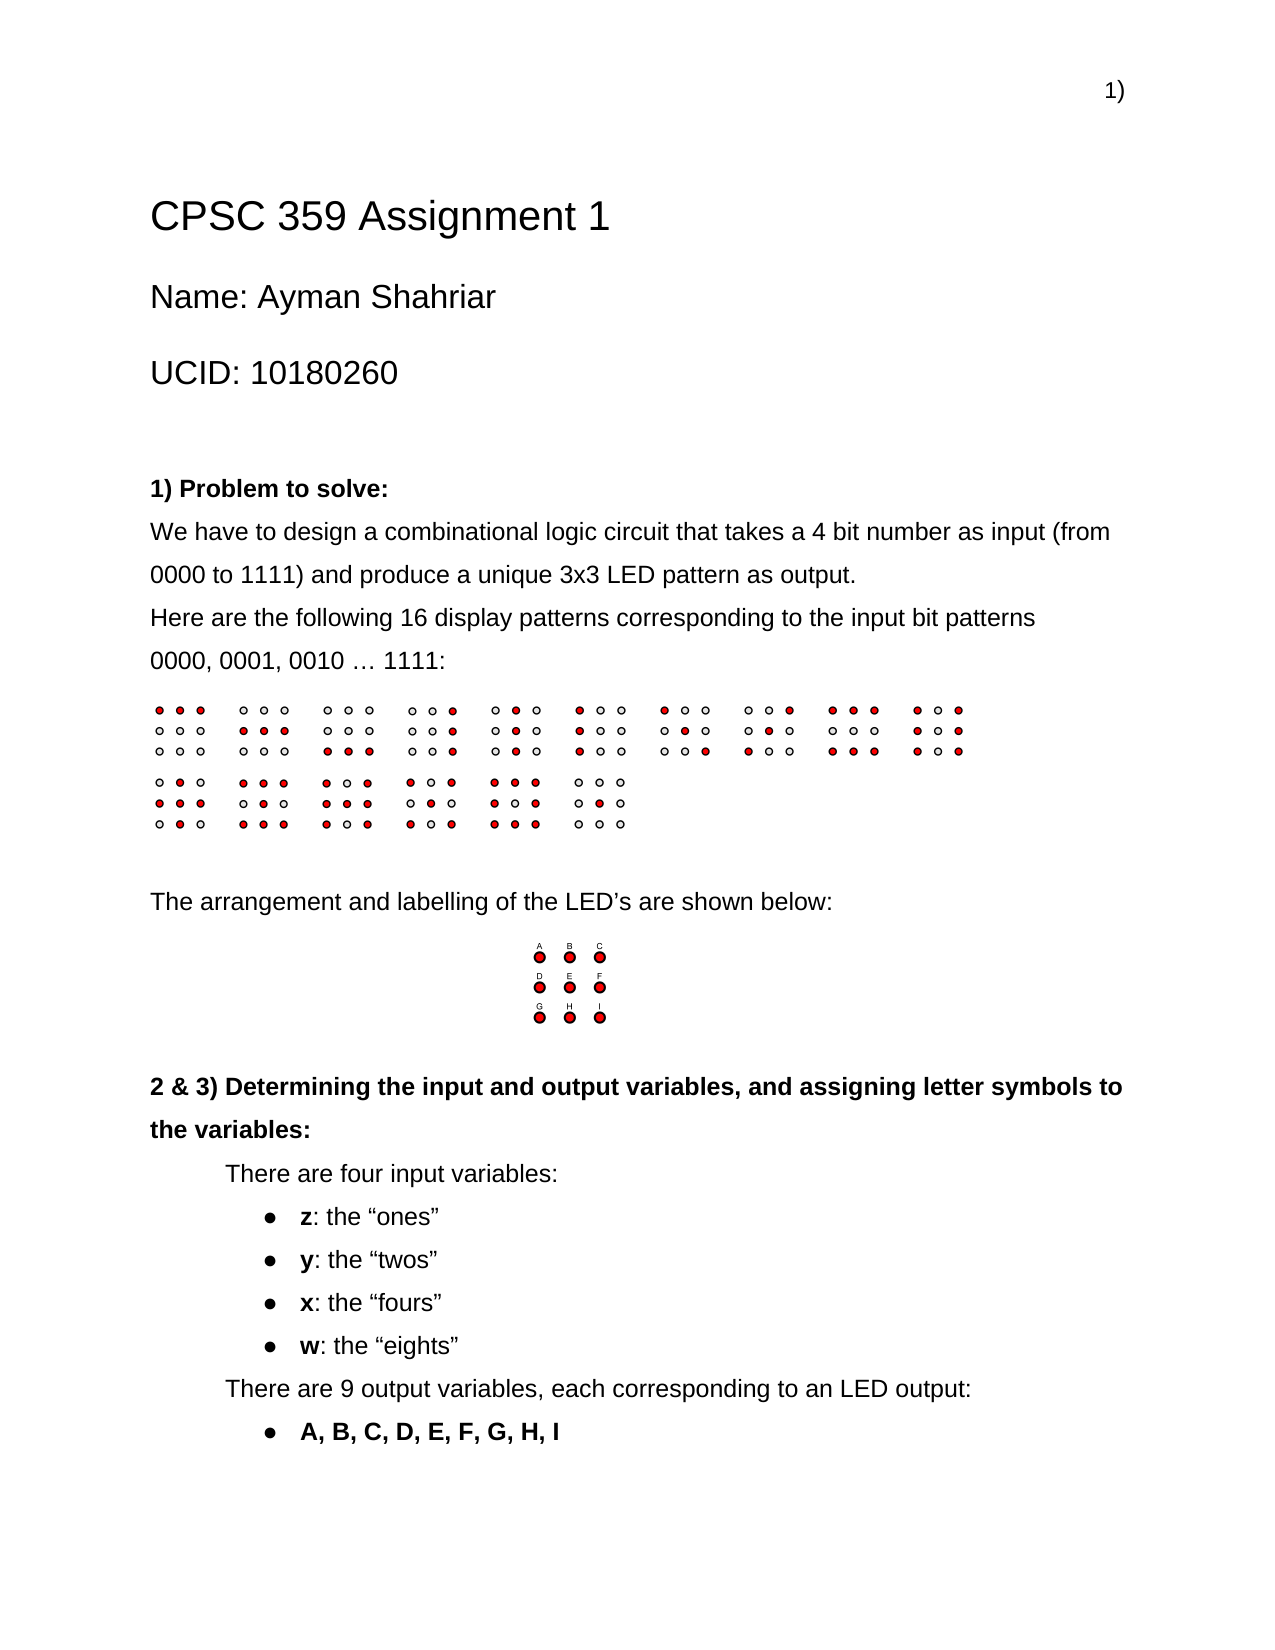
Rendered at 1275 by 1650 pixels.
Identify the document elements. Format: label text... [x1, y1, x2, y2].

text There are four input variables: [150, 1159, 1125, 1187]
picture [317, 775, 375, 833]
picture [150, 701, 209, 760]
picture [569, 773, 629, 833]
picture [823, 701, 883, 760]
picture [234, 775, 292, 833]
picture [401, 773, 460, 833]
text The arrangement and labelling of the LED’s are shown below: [150, 887, 1125, 916]
picture [525, 930, 613, 1030]
text 1) Problem to solve: [150, 474, 1125, 502]
picture [655, 701, 714, 760]
picture [403, 702, 461, 760]
text 2 & 3) Determining the input and output variables, and assigning letter symbols to the variables: [150, 1072, 1125, 1144]
text 0000, 0001, 0010 … 1111: [150, 646, 1125, 675]
picture [318, 701, 378, 760]
picture [234, 701, 293, 760]
text Here are the following 16 display patterns corresponding to the input bit patterns [150, 603, 1125, 632]
picture [908, 701, 967, 760]
picture [570, 701, 630, 760]
picture [739, 701, 798, 760]
list z: the “ones” [262, 1202, 1125, 1231]
list x: the “fours” [262, 1288, 1125, 1317]
list y: the “twos” [262, 1245, 1125, 1274]
list w: the “eights” [262, 1331, 1125, 1360]
picture [150, 773, 209, 833]
list A, B, C, D, E, F, G, H, I [262, 1417, 1125, 1446]
subtitle UCID: 10180260 [150, 353, 1125, 391]
text We have to design a combinational logic circuit that takes a 4 bit number as input (from 0000 to 1111) and produce a unique 3x3 LED pattern as output. [150, 517, 1125, 589]
subtitle CPSC 359 Assignment 1 [150, 192, 1125, 239]
picture [485, 773, 544, 833]
text There are 9 output variables, each corresponding to an LED output: [150, 1374, 1125, 1403]
subtitle Name: Ayman Shahriar [150, 277, 1125, 316]
picture [486, 701, 545, 760]
